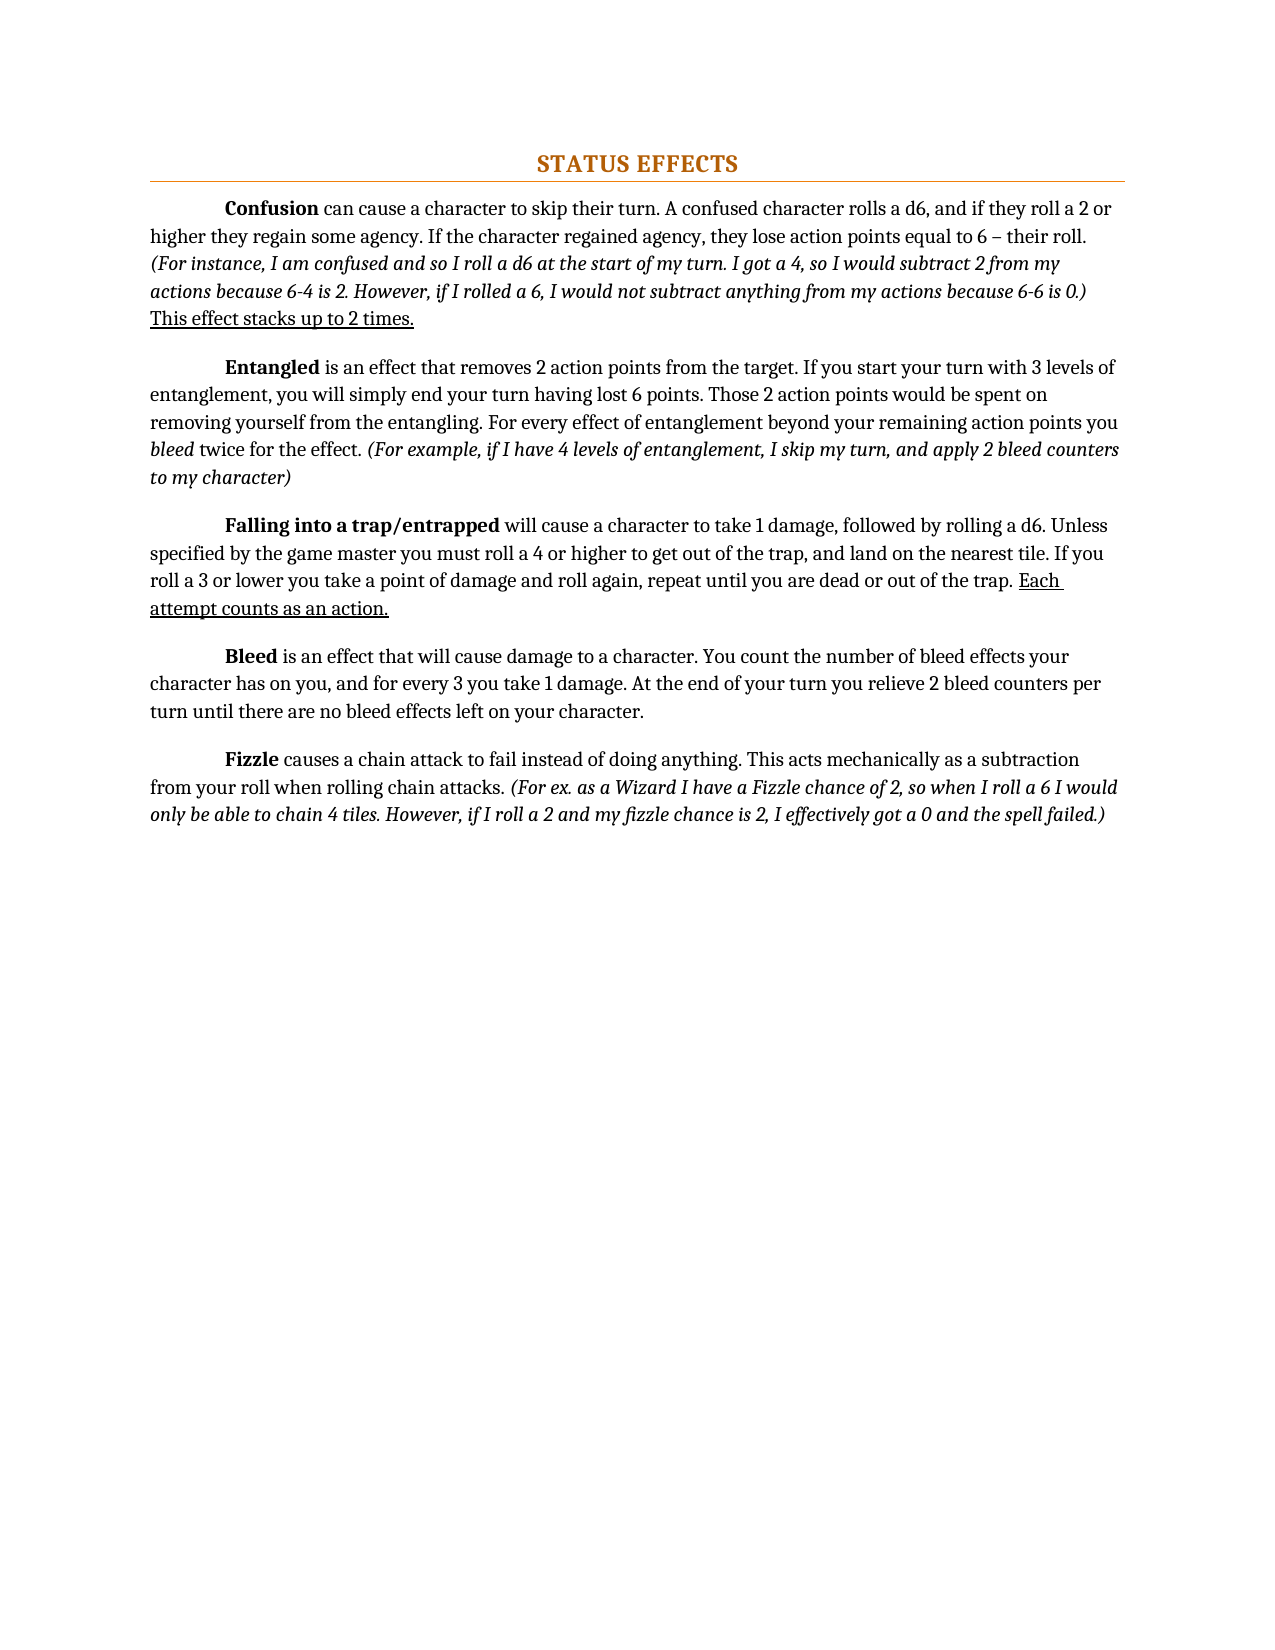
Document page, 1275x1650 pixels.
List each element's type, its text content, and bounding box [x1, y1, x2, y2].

text Entangled is an effect that removes 2 action points from the target. If you start your turn with 3 levels of entanglement, you will simply end your turn having lost 6 points. Those 2 action points would be spent on removing yourself from the entangling. For every effect of entanglement beyond your remaining action points you bleed twice for the effect. (For example, if I have 4 levels of entanglement, I skip my turn, and apply 2 bleed counters to my character) [150, 355, 1125, 489]
text Confusion can cause a character to skip their turn. A confused character rolls a d6, and if they roll a 2 or higher they regain some agency. If the character regained agency, they lose action points equal to 6 – their roll. (For instance, I am confused and so I roll a d6 at the start of my turn. I got a 4, so I would subtract 2 from my actions because 6-4 is 2. However, if I rolled a 6, I would not subtract anything from my actions because 6-6 is 0.) This effect stacks up to 2 times. [150, 197, 1125, 331]
text Bleed is an effect that will cause damage to a character. You count the number of bleed effects your character has on you, and for every 3 you take 1 damage. At the end of your turn you relieve 2 bleed counters per turn until there are no bleed effects left on your character. [150, 644, 1125, 723]
text Fizzle causes a chain attack to fail instead of doing anything. This acts mechanically as a subtraction from your roll when rolling chain attacks. (For ex. as a Wizard I have a Fizzle chance of 2, so when I roll a 6 I would only be able to chain 4 tiles. However, if I roll a 2 and my fizzle chance is 2, I effectively got a 0 and the spell failed.) [150, 748, 1125, 827]
subtitle Status effects [150, 150, 1125, 181]
text Falling into a trap/entrapped will cause a character to take 1 damage, followed by rolling a d6. Unless specified by the game master you must roll a 4 or higher to get out of the trap, and land on the nearest tile. If you roll a 3 or lower you take a point of damage and roll again, repeat until you are dead or out of the trap. Each attempt counts as an action. [150, 514, 1125, 620]
